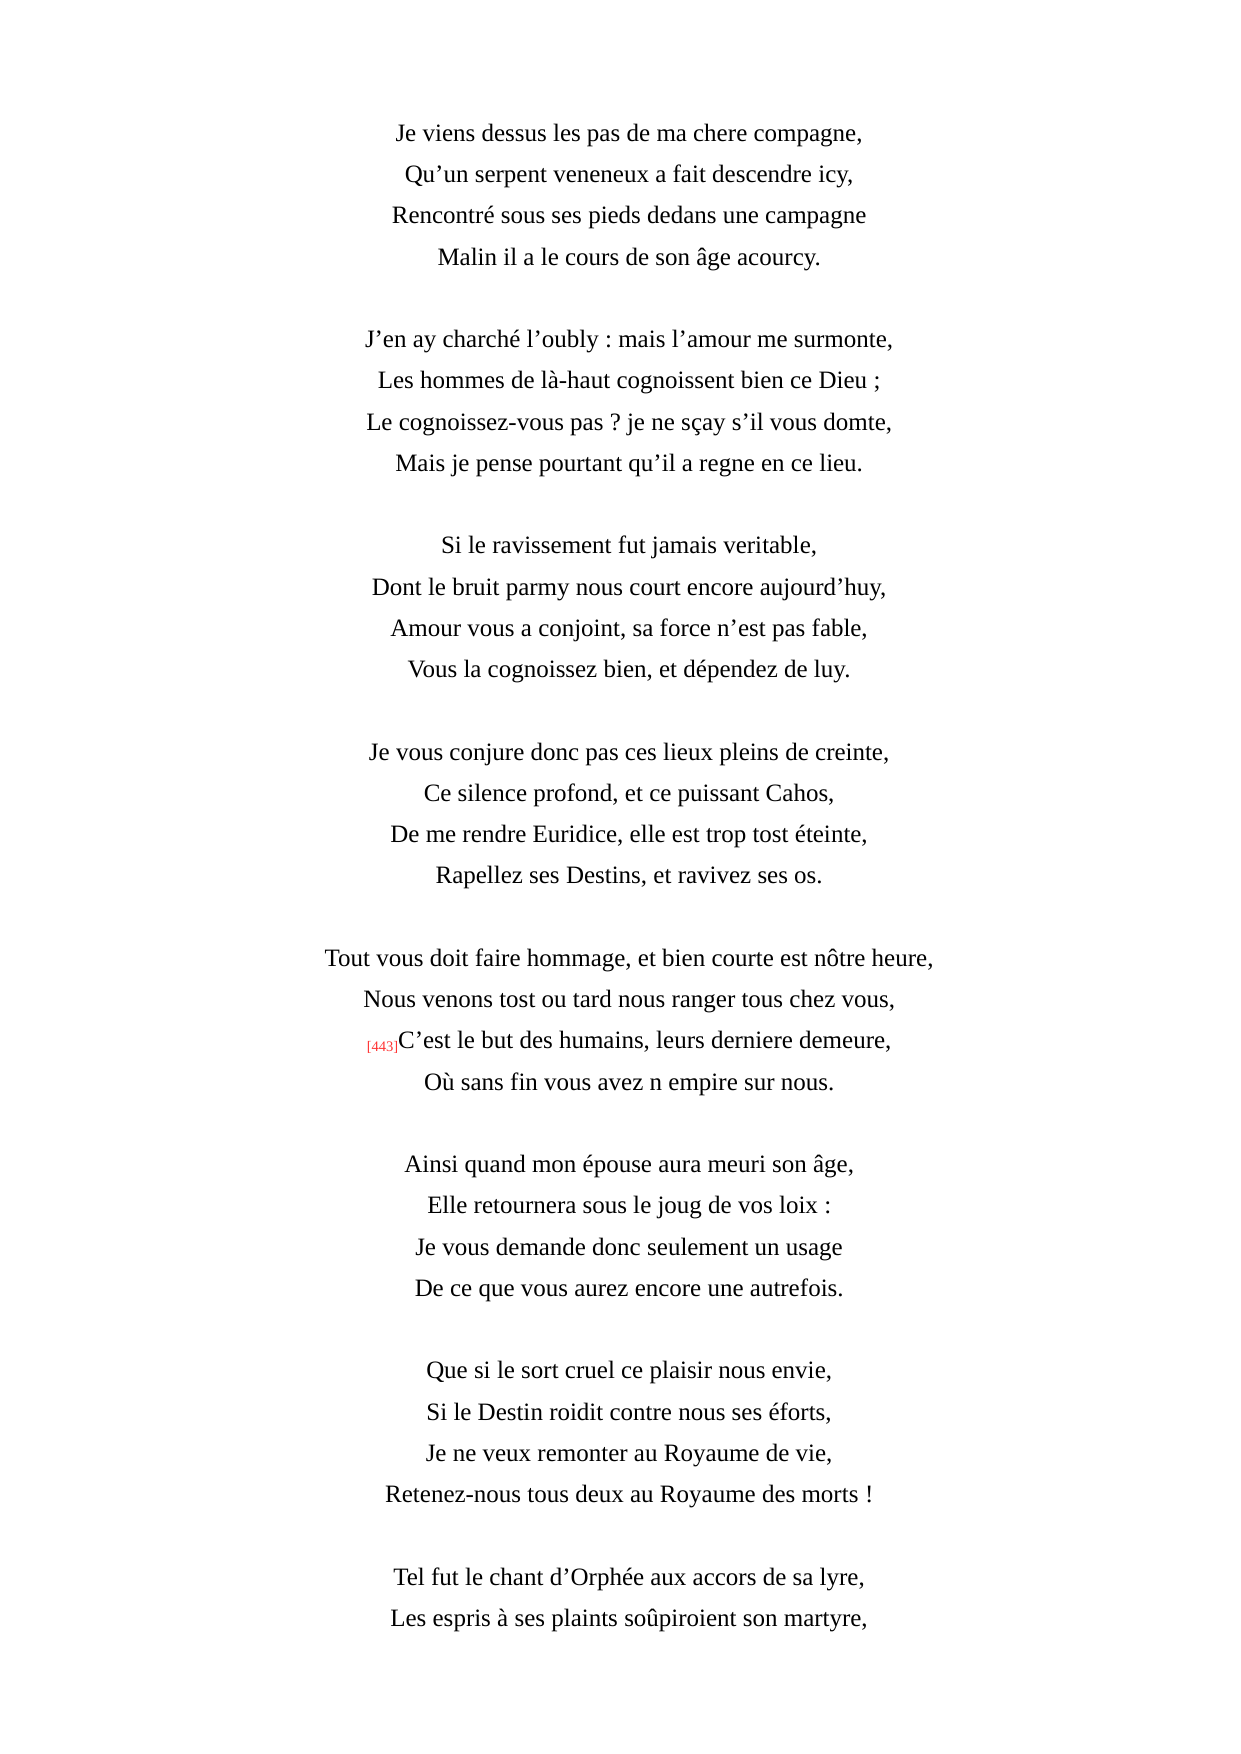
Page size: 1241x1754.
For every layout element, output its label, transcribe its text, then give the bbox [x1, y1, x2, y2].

text Je ne veux remonter au Royaume de vie, [118, 1438, 1122, 1467]
text [443]C’est le but des humains, leurs derniere demeure, [118, 1026, 1122, 1054]
text Tel fut le chant d’Orphée aux accors de sa lyre, [118, 1562, 1122, 1591]
text Tout vous doit faire hommage, et bien courte est nôtre heure, [118, 943, 1122, 972]
text Retenez-nous tous deux au Royaume des morts ! [118, 1479, 1122, 1508]
text Où sans fin vous avez n empire sur nous. [118, 1067, 1122, 1096]
text Je vous demande donc seulement un usage [118, 1232, 1122, 1261]
text Ainsi quand mon épouse aura meuri son âge, [118, 1149, 1122, 1178]
text Rapellez ses Destins, et ravivez ses os. [118, 861, 1122, 889]
text Si le ravissement fut jamais veritable, [118, 531, 1122, 559]
text Je vous conjure donc pas ces lieux pleins de creinte, [118, 737, 1122, 766]
text Elle retournera sous le joug de vos loix : [118, 1191, 1122, 1219]
text Ce silence profond, et ce puissant Cahos, [118, 778, 1122, 807]
text Je viens dessus les pas de ma chere compagne, [118, 118, 1122, 147]
text Mais je pense pourtant qu’il a regne en ce lieu. [118, 448, 1122, 477]
text J’en ay charché l’oubly : mais l’amour me surmonte, [118, 324, 1122, 353]
text De ce que vous aurez encore une autrefois. [118, 1273, 1122, 1302]
text Le cognoissez-vous pas ? je ne sçay s’il vous domte, [118, 407, 1122, 436]
text Amour vous a conjoint, sa force n’est pas fable, [118, 613, 1122, 642]
text Les hommes de là-haut cognoissent bien ce Dieu ; [118, 366, 1122, 394]
text Malin il a le cours de son âge acourcy. [118, 242, 1122, 271]
text Nous venons tost ou tard nous ranger tous chez vous, [118, 984, 1122, 1013]
text Les espris à ses plaints soûpiroient son martyre, [118, 1603, 1122, 1632]
text De me rendre Euridice, elle est trop tost éteinte, [118, 819, 1122, 848]
text Rencontré sous ses pieds dedans une campagne [118, 201, 1122, 229]
text Dont le bruit parmy nous court encore aujourd’huy, [118, 572, 1122, 601]
text Vous la cognoissez bien, et dépendez de luy. [118, 654, 1122, 683]
text Qu’un serpent veneneux a fait descendre icy, [118, 159, 1122, 188]
text Si le Destin roidit contre nous ses éforts, [118, 1397, 1122, 1426]
text Que si le sort cruel ce plaisir nous envie, [118, 1356, 1122, 1384]
